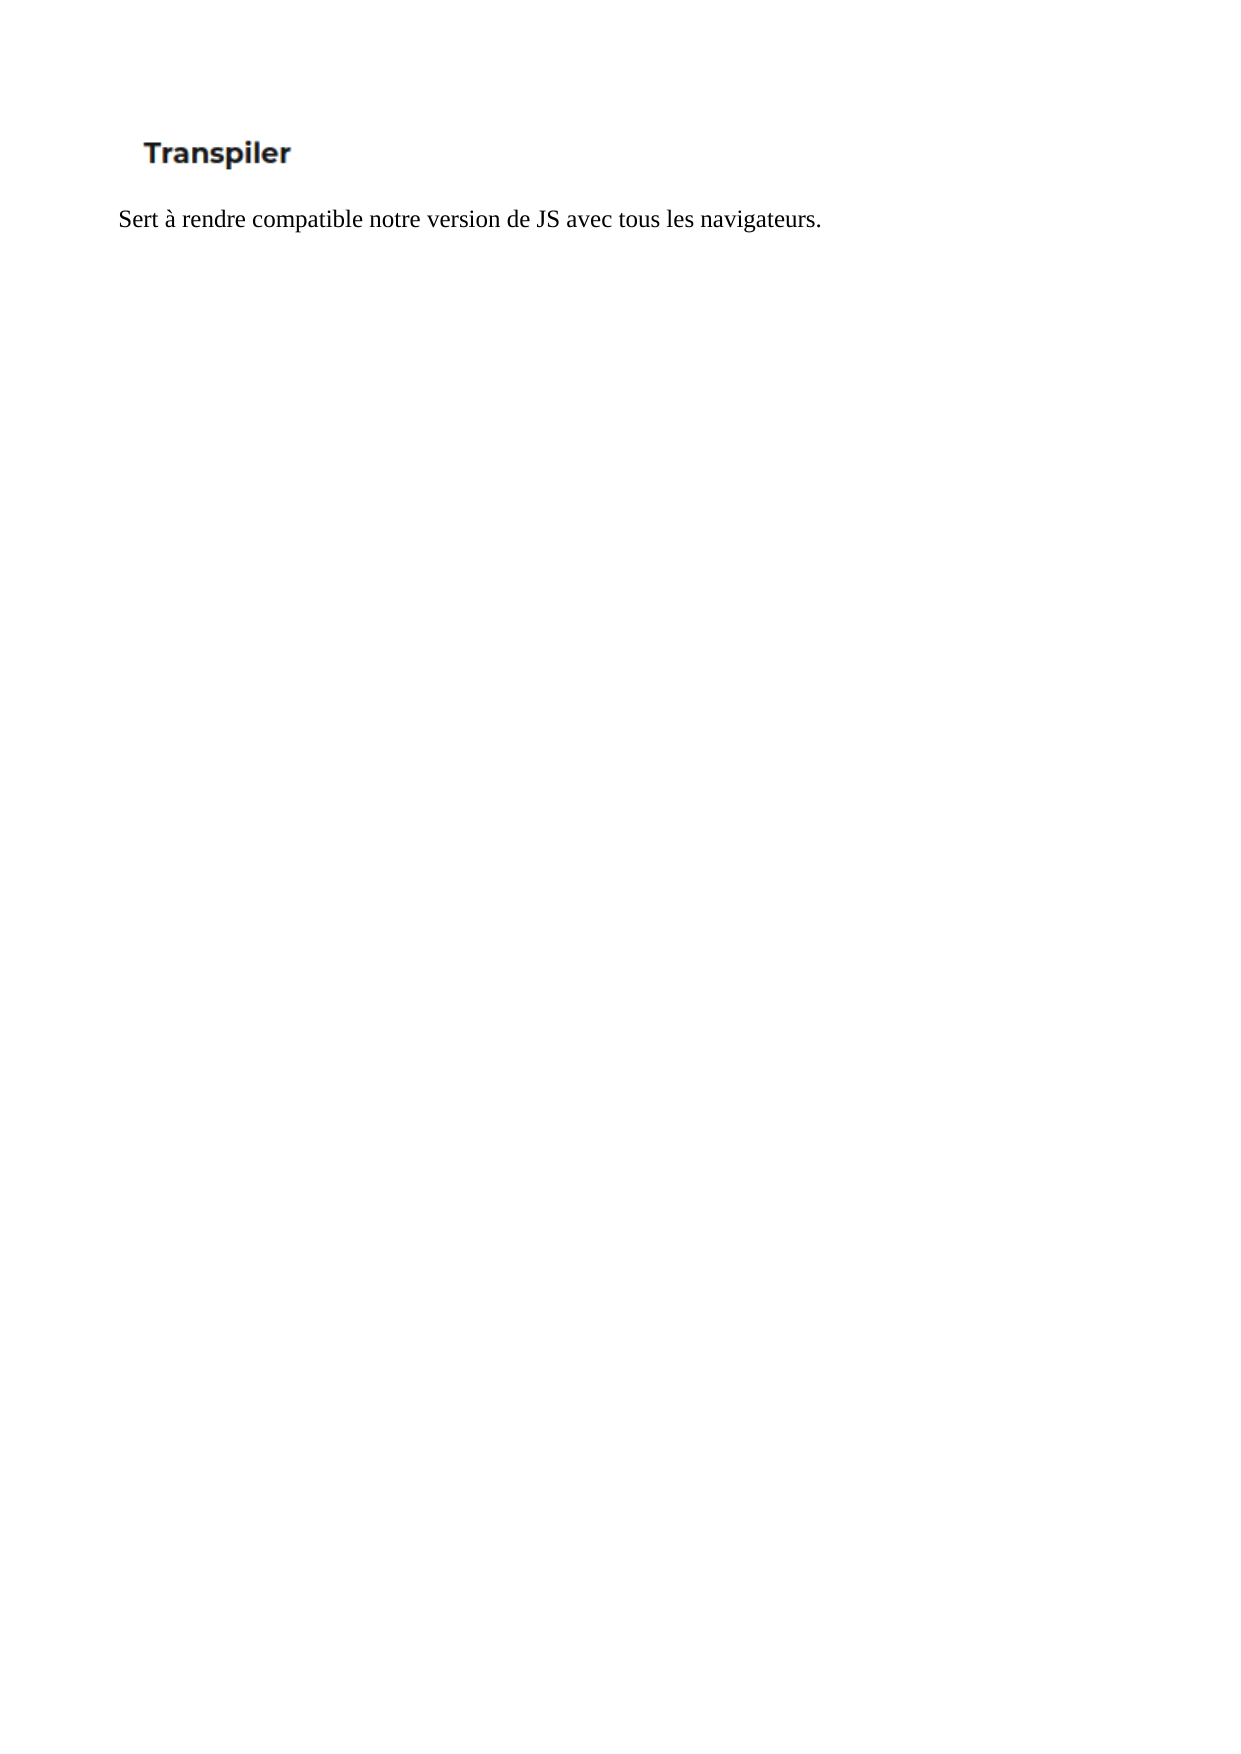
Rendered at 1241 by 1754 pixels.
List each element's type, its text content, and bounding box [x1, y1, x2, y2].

text Sert à rendre compatible notre version de JS avec tous les navigateurs. [118, 204, 1122, 233]
picture [133, 127, 329, 187]
